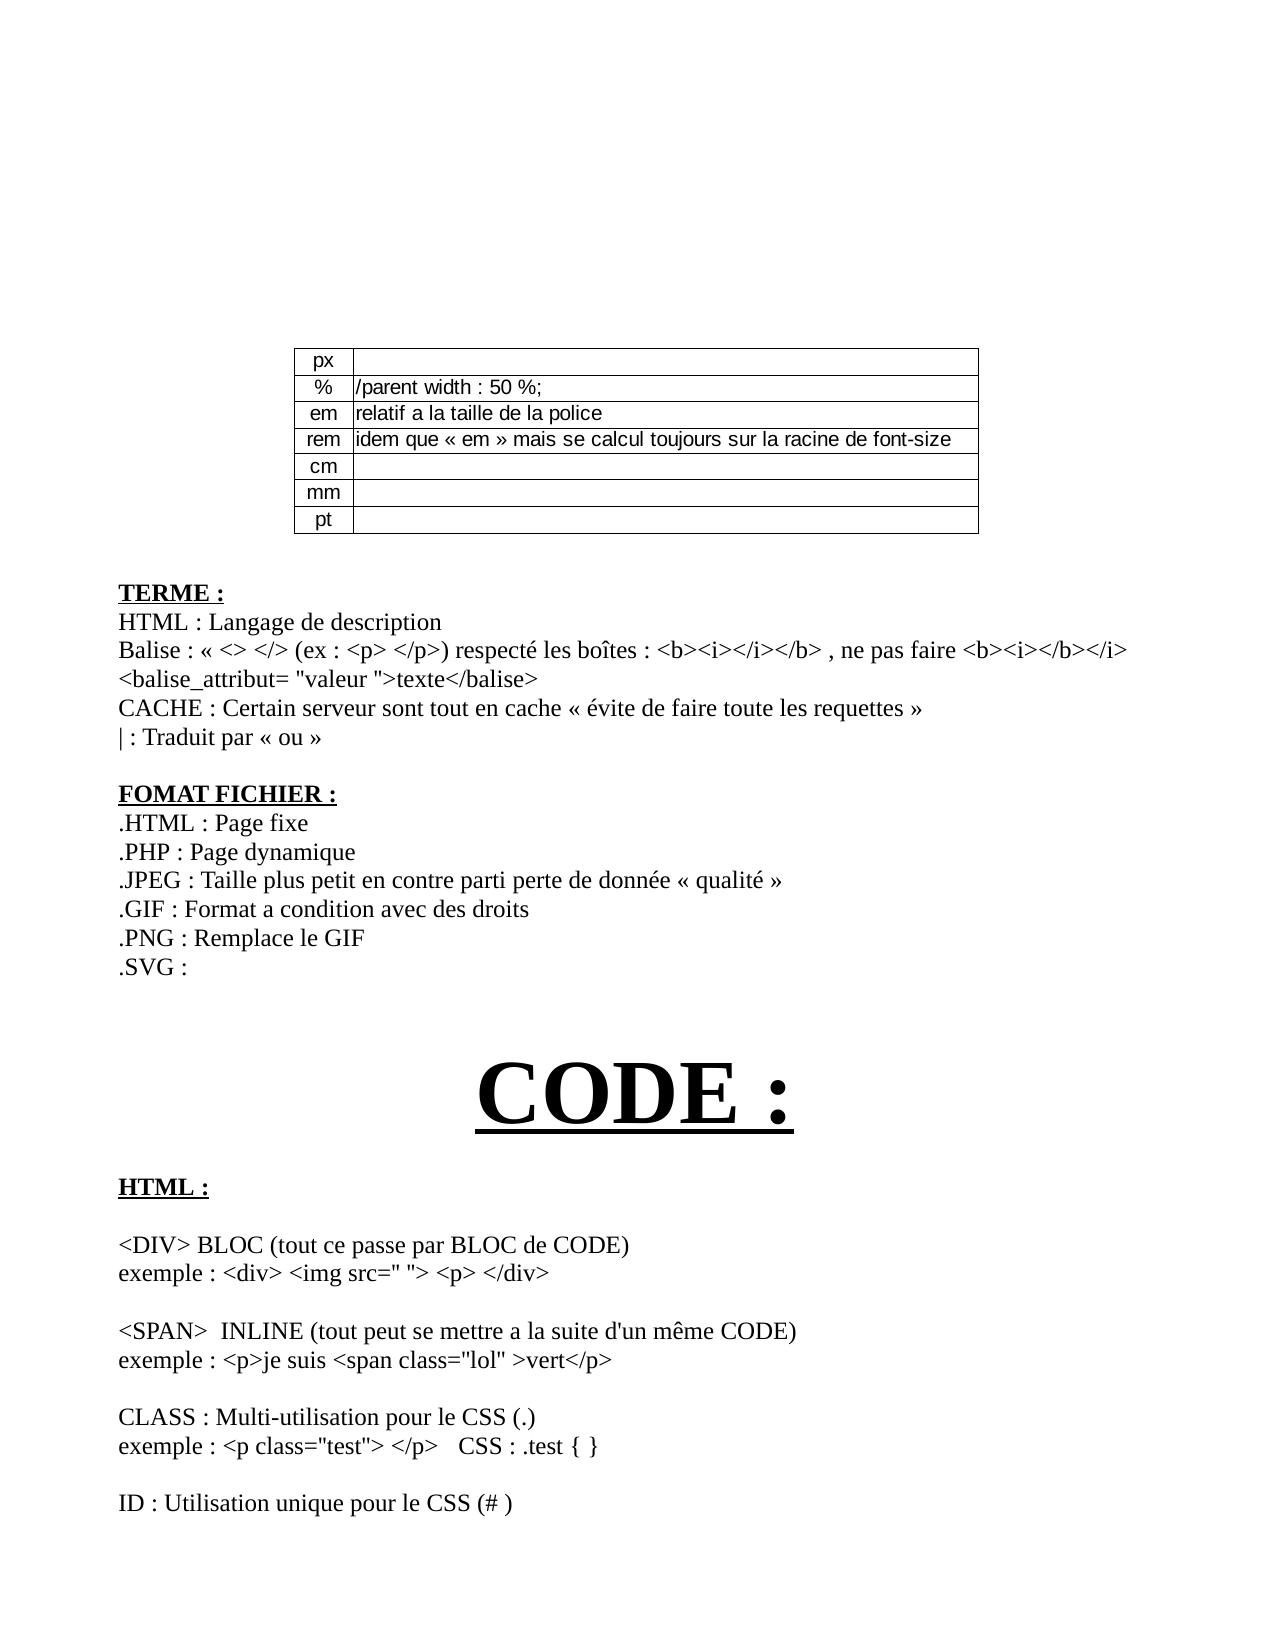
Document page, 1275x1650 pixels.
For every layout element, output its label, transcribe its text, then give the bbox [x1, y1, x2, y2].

text .SVG : [118, 952, 1157, 981]
text CLASS : Multi-utilisation pour le CSS (.) [118, 1402, 1157, 1431]
text CACHE : Certain serveur sont tout en cache « évite de faire toute les requettes » [118, 693, 1157, 722]
text exemple : <p>je suis <span class=''lol'' >vert</p> [118, 1345, 1157, 1373]
text exemple : <div> <img src='' ''> <p> </div> [118, 1258, 1157, 1287]
text exemple : <p class=''test''> </p> CSS : .test { } [118, 1431, 1157, 1460]
text <DIV> BLOC (tout ce passe par BLOC de CODE) [118, 1230, 1157, 1258]
text .PHP : Page dynamique [118, 837, 1157, 866]
text .GIF : Format a condition avec des droits [118, 894, 1157, 923]
text HTML : Langage de description [118, 607, 1157, 636]
text ID : Utilisation unique pour le CSS (# ) [118, 1488, 1157, 1517]
text <balise_attribut= ''valeur ''>texte</balise> [118, 664, 1157, 693]
text .HTML : Page fixe [118, 808, 1157, 837]
text TERME : [118, 578, 1157, 607]
text Balise : « <> </> (ex : <p> </p>) respecté les boîtes : <b><i></i></b> , ne pas faire <b><i></b></i> [118, 636, 1157, 664]
text FOMAT FICHIER : [118, 779, 1157, 808]
text <SPAN> INLINE (tout peut se mettre a la suite d'un même CODE) [118, 1316, 1157, 1345]
text HTML : [118, 1172, 1157, 1201]
text .PNG : Remplace le GIF [118, 923, 1157, 952]
text .JPEG : Taille plus petit en contre parti perte de donnée « qualité » [118, 866, 1157, 894]
text | : Traduit par « ou » [118, 722, 1157, 751]
text CODE : [118, 1038, 1157, 1143]
